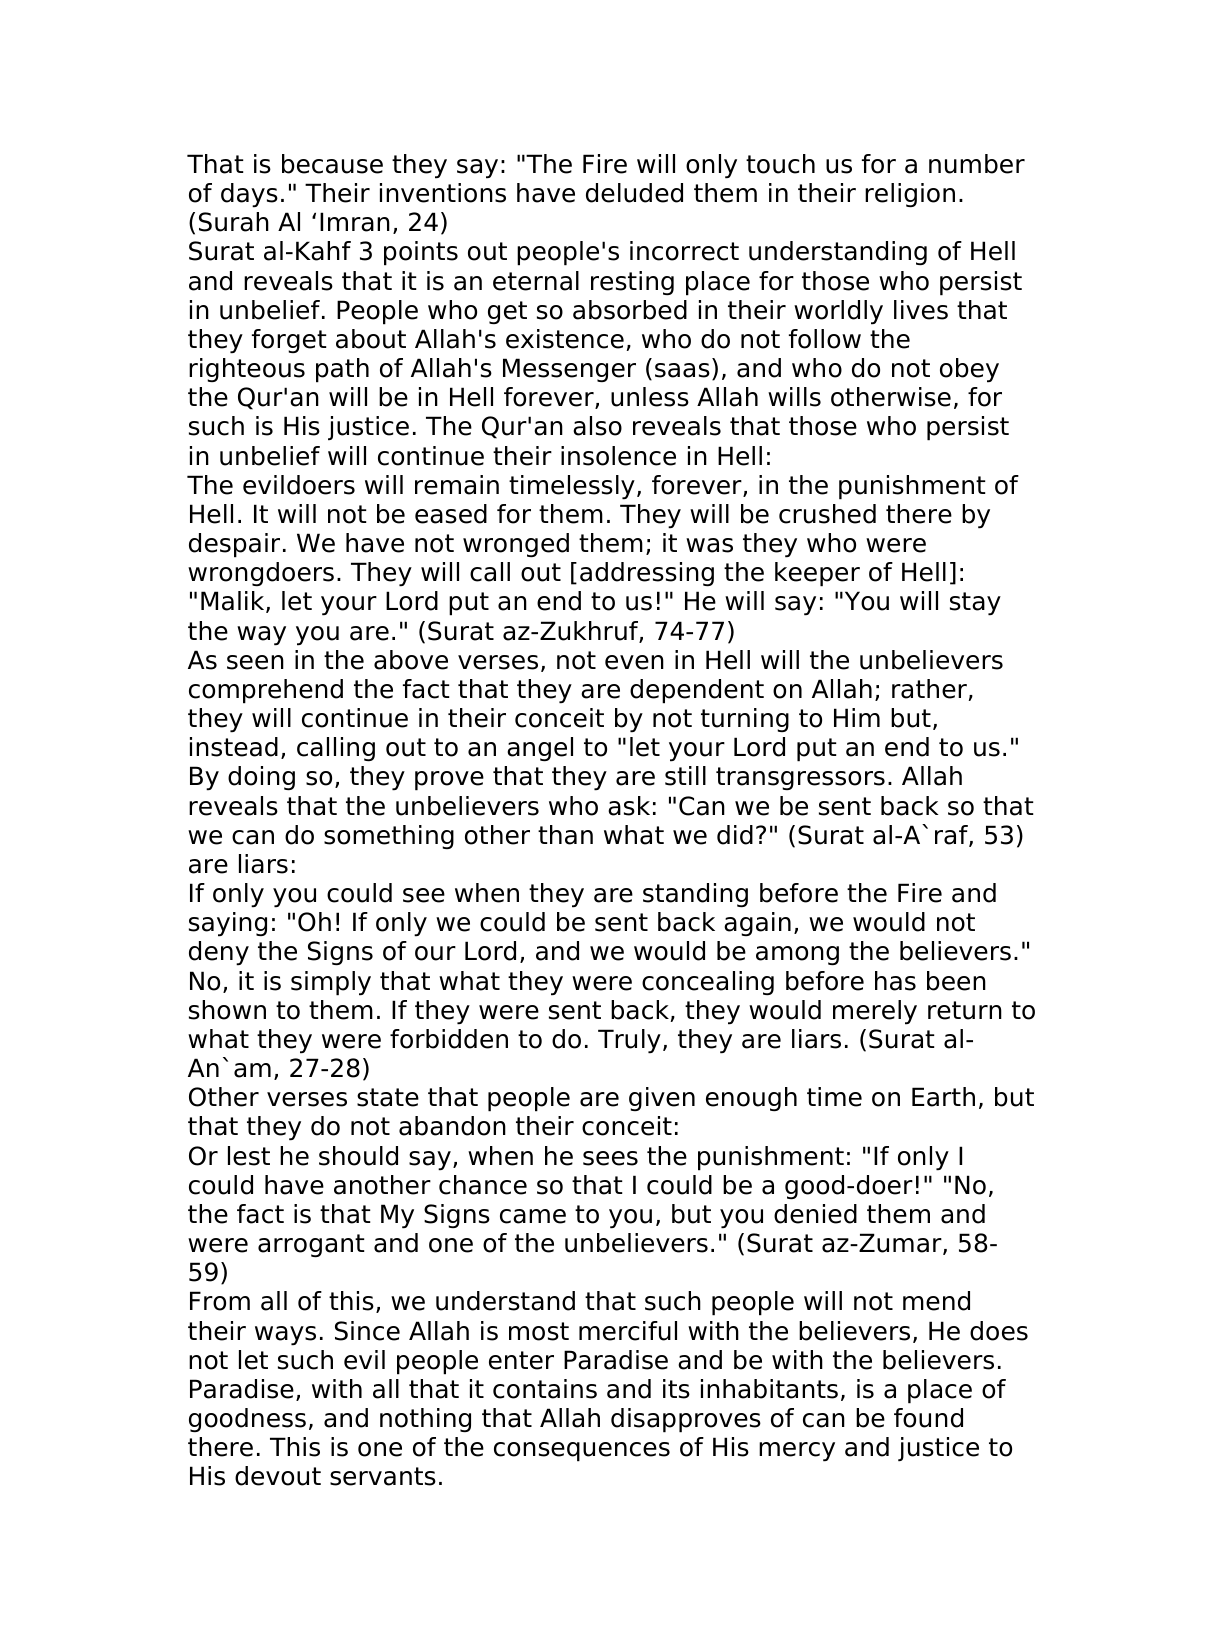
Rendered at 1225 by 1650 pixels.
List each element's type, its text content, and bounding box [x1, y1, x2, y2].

text Or lest he should say, when he sees the punishment: "If only I could have another chance so that I could be a good-doer!" "No, the fact is that My Signs came to you, but you denied them and were arrogant and one of the unbelievers." (Surat az-Zumar, 58-59) [187, 1142, 1037, 1287]
text That is because they say: "The Fire will only touch us for a number of days." Their inventions have deluded them in their religion. (Surah Al ‘Imran, 24) [187, 150, 1037, 237]
text The evildoers will remain timelessly, forever, in the punishment of Hell. It will not be eased for them. They will be crushed there by despair. We have not wronged them; it was they who were wrongdoers. They will call out [addressing the keeper of Hell]: "Malik, let your Lord put an end to us!" He will say: "You will stay the way you are." (Surat az-Zukhruf, 74-77) [187, 471, 1037, 646]
text Surat al-Kahf 3 points out people's incorrect understanding of Hell and reveals that it is an eternal resting place for those who persist in unbelief. People who get so absorbed in their worldly lives that they forget about Allah's existence, who do not follow the righteous path of Allah's Messenger (saas), and who do not obey the Qur'an will be in Hell forever, unless Allah wills otherwise, for such is His justice. The Qur'an also reveals that those who persist in unbelief will continue their insolence in Hell: [187, 237, 1037, 471]
text As seen in the above verses, not even in Hell will the unbelievers comprehend the fact that they are dependent on Allah; rather, they will continue in their conceit by not turning to Him but, instead, calling out to an angel to "let your Lord put an end to us." By doing so, they prove that they are still transgressors. Allah reveals that the unbelievers who ask: "Can we be sent back so that we can do something other than what we did?" (Surat al-A`raf, 53) are liars: [187, 646, 1037, 879]
text If only you could see when they are standing before the Fire and saying: "Oh! If only we could be sent back again, we would not deny the Signs of our Lord, and we would be among the believers." No, it is simply that what they were concealing before has been shown to them. If they were sent back, they would merely return to what they were forbidden to do. Truly, they are liars. (Surat al-An`am, 27-28) [187, 879, 1037, 1083]
text From all of this, we understand that such people will not mend their ways. Since Allah is most merciful with the believers, He does not let such evil people enter Paradise and be with the believers. Paradise, with all that it contains and its inhabitants, is a place of goodness, and nothing that Allah disapproves of can be found there. This is one of the consequences of His mercy and justice to His devout servants. [187, 1287, 1037, 1492]
text Other verses state that people are given enough time on Earth, but that they do not abandon their conceit: [187, 1083, 1037, 1142]
